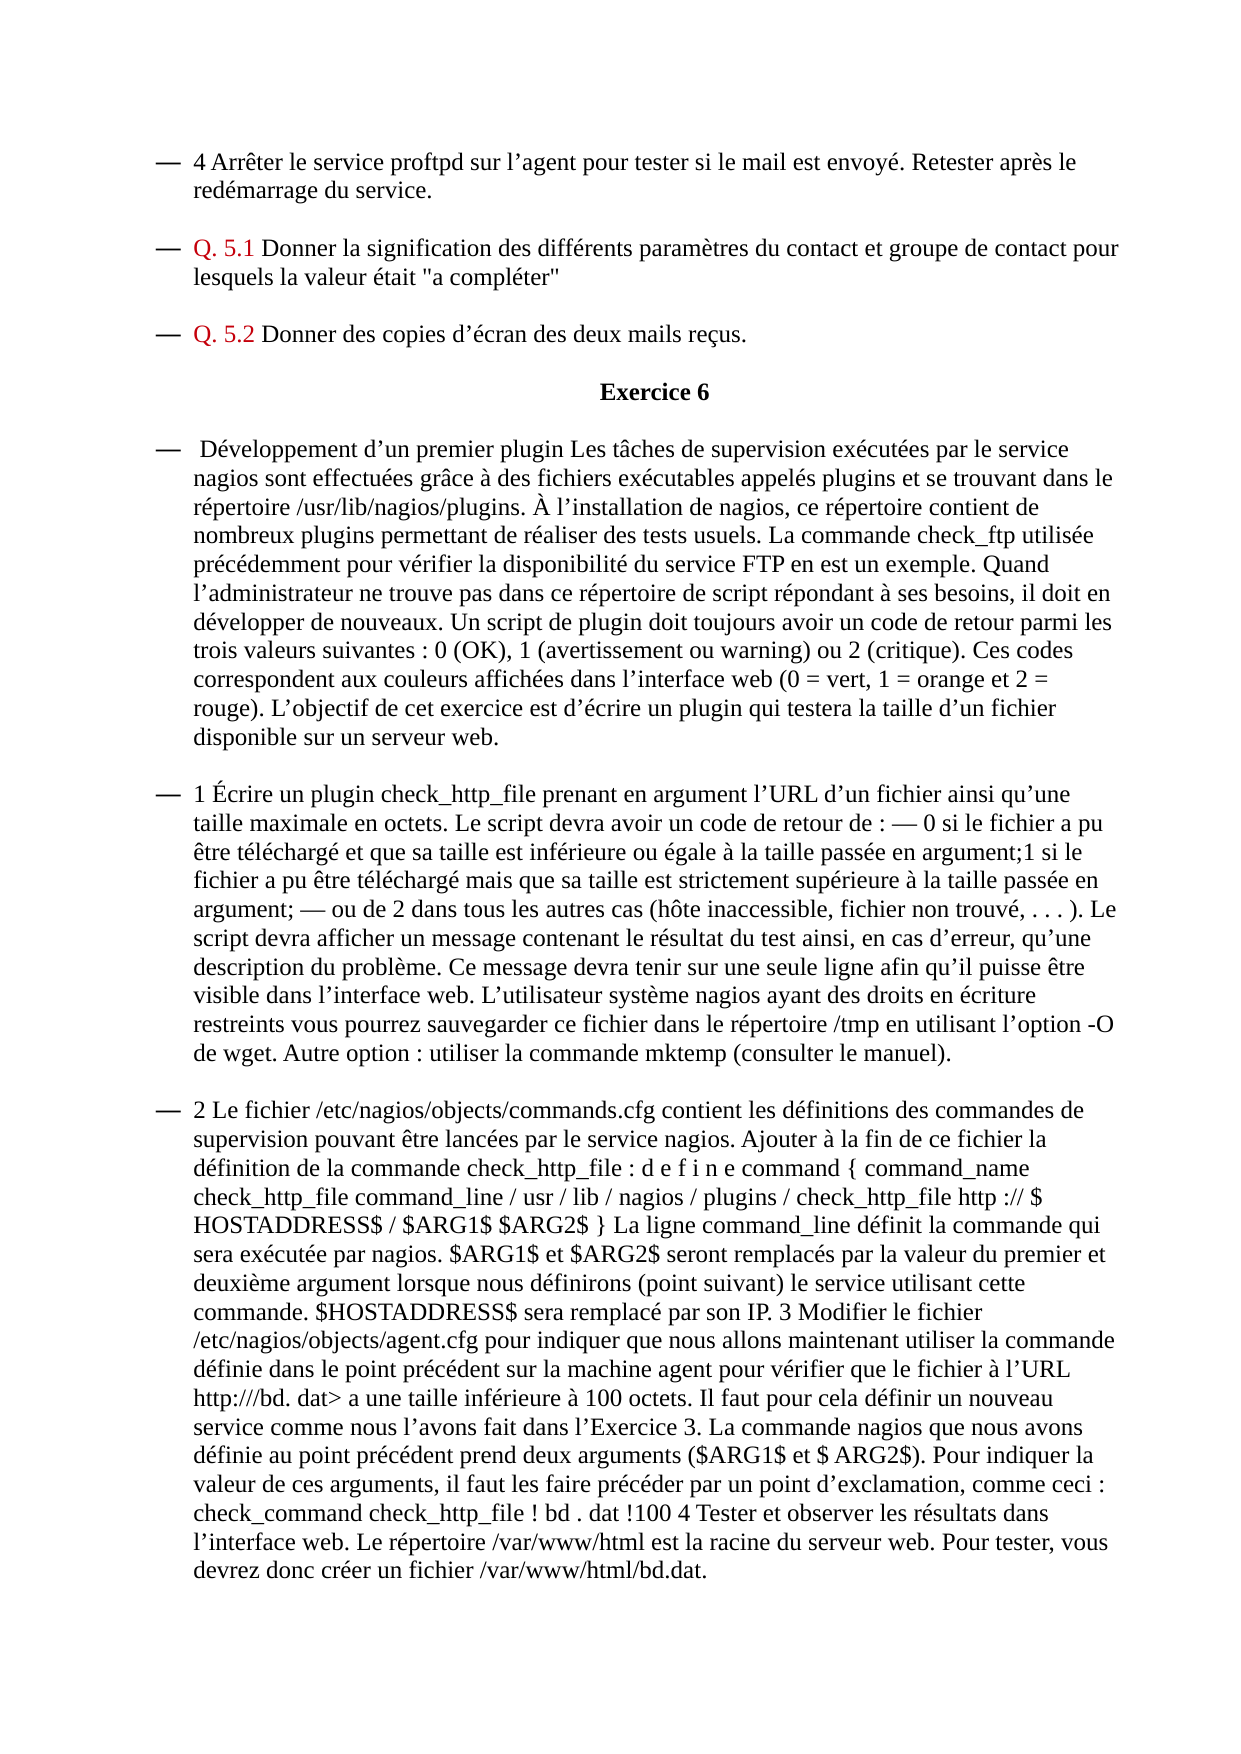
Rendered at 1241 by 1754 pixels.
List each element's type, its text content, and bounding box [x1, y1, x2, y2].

list 1 Écrire un plugin check_http_file prenant en argument l’URL d’un fichier ainsi qu’une taille maximale en octets. Le script devra avoir un code de retour de : — 0 si le fichier a pu être téléchargé et que sa taille est inférieure ou égale à la taille passée en argument;1 si le fichier a pu être téléchargé mais que sa taille est strictement supérieure à la taille passée en argument; — ou de 2 dans tous les autres cas (hôte inaccessible, fichier non trouvé, . . . ). Le script devra afficher un message contenant le résultat du test ainsi, en cas d’erreur, qu’une description du problème. Ce message devra tenir sur une seule ligne afin qu’il puisse être visible dans l’interface web. L’utilisateur système nagios ayant des droits en écriture restreints vous pourrez sauvegarder ce fichier dans le répertoire /tmp en utilisant l’option -O de wget. Autre option : utiliser la commande mktemp (consulter le manuel). [156, 779, 1122, 1067]
list 2 Le fichier /etc/nagios/objects/commands.cfg contient les définitions des commandes de supervision pouvant être lancées par le service nagios. Ajouter à la fin de ce fichier la définition de la commande check_http_file : d e f i n e command { command_name check_http_file command_line / usr / lib / nagios / plugins / check_http_file http :// $ HOSTADDRESS$ / $ARG1$ $ARG2$ } La ligne command_line définit la commande qui sera exécutée par nagios. $ARG1$ et $ARG2$ seront remplacés par la valeur du premier et deuxième argument lorsque nous définirons (point suivant) le service utilisant cette commande. $HOSTADDRESS$ sera remplacé par son IP. 3 Modifier le fichier /etc/nagios/objects/agent.cfg pour indiquer que nous allons maintenant utiliser la commande définie dans le point précédent sur la machine agent pour vérifier que le fichier à l’URL http:///bd. dat> a une taille inférieure à 100 octets. Il faut pour cela définir un nouveau service comme nous l’avons fait dans l’Exercice 3. La commande nagios que nous avons définie au point précédent prend deux arguments ($ARG1$ et $ ARG2$). Pour indiquer la valeur de ces arguments, il faut les faire précéder par un point d’exclamation, comme ceci : check_command check_http_file ! bd . dat !100 4 Tester et observer les résultats dans l’interface web. Le répertoire /var/www/html est la racine du serveur web. Pour tester, vous devrez donc créer un fichier /var/www/html/bd.dat. [156, 1096, 1122, 1584]
list 4 Arrêter le service proftpd sur l’agent pour tester si le mail est envoyé. Retester après le redémarrage du service. [156, 147, 1122, 204]
list Q. 5.2 Donner des copies d’écran des deux mails reçus. [156, 319, 1122, 348]
list Développement d’un premier plugin Les tâches de supervision exécutées par le service nagios sont effectuées grâce à des fichiers exécutables appelés plugins et se trouvant dans le répertoire /usr/lib/nagios/plugins. À l’installation de nagios, ce répertoire contient de nombreux plugins permettant de réaliser des tests usuels. La commande check_ftp utilisée précédemment pour vérifier la disponibilité du service FTP en est un exemple. Quand l’administrateur ne trouve pas dans ce répertoire de script répondant à ses besoins, il doit en développer de nouveaux. Un script de plugin doit toujours avoir un code de retour parmi les trois valeurs suivantes : 0 (OK), 1 (avertissement ou warning) ou 2 (critique). Ces codes correspondent aux couleurs affichées dans l’interface web (0 = vert, 1 = orange et 2 = rouge). L’objectif de cet exercice est d’écrire un plugin qui testera la taille d’un fichier disponible sur un serveur web. [156, 434, 1122, 751]
list Exercice 6 [156, 377, 1122, 406]
list Q. 5.1 Donner la signification des différents paramètres du contact et groupe de contact pour lesquels la valeur était "a compléter" [156, 233, 1122, 291]
